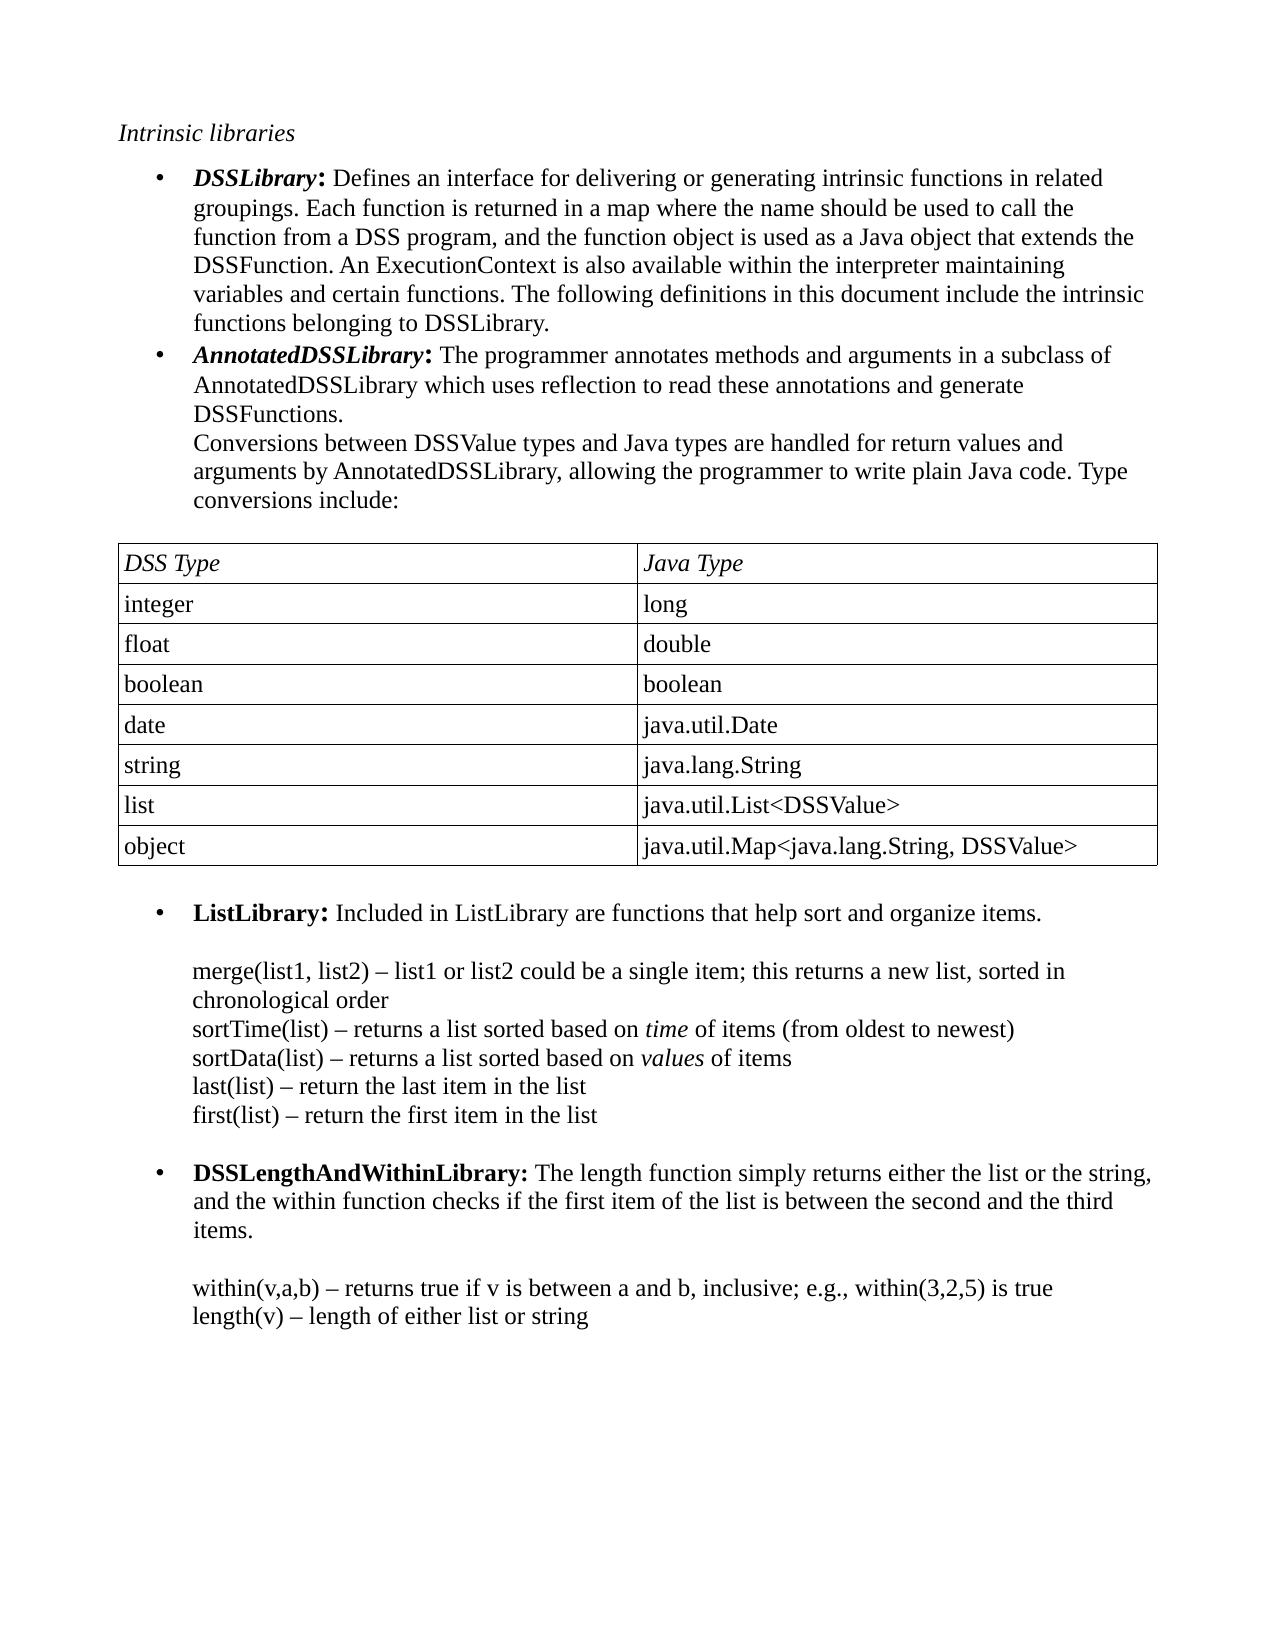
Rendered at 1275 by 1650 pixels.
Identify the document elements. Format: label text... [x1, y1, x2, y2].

list ListLibrary: Included in ListLibrary are functions that help sort and organize items. [156, 894, 1157, 928]
table_cell java.util.List<DSSValue> [638, 786, 1157, 825]
table_cell integer [119, 584, 637, 623]
text first(list) – return the first item in the list [192, 1100, 1157, 1129]
list AnnotatedDSSLibrary: The programmer annotates methods and arguments in a subclass of AnnotatedDSSLibrary which uses reflection to read these annotations and generate DSSFunctions. Conversions between DSSValue types and Java types are handled for return values and arguments by AnnotatedDSSLibrary, allowing the programmer to write plain Java code. Type conversions include: [156, 337, 1157, 514]
table_cell list [119, 786, 637, 825]
table_cell boolean [119, 665, 637, 704]
table_cell boolean [638, 665, 1157, 704]
table_cell java.util.Date [638, 705, 1157, 744]
text length(v) – length of either list or string [192, 1301, 1157, 1330]
list DSSLibrary: Defines an interface for delivering or generating intrinsic functions in related groupings. Each function is returned in a map where the name should be used to call the function from a DSS program, and the function object is used as a Java object that extends the DSSFunction. An ExecutionContext is also available within the interpreter maintaining variables and certain functions. The following definitions in this document include the intrinsic functions belonging to DSSLibrary. [156, 159, 1157, 337]
text Intrinsic libraries [118, 118, 1157, 147]
list DSSLengthAndWithinLibrary: The length function simply returns either the list or the string, and the within function checks if the first item of the list is between the second and the third items. [156, 1158, 1157, 1244]
table_cell string [119, 745, 637, 784]
text merge(list1, list2) – list1 or list2 could be a single item; this returns a new list, sorted in chronological order [192, 956, 1157, 1014]
table_cell long [638, 584, 1157, 623]
table_cell date [119, 705, 637, 744]
text last(list) – return the last item in the list [192, 1071, 1157, 1100]
table_header Java Type [638, 544, 1157, 583]
table_cell double [638, 624, 1157, 664]
table_cell object [119, 826, 637, 865]
table_cell float [119, 624, 637, 664]
table_cell java.lang.String [638, 745, 1157, 784]
table_cell java.util.Map<java.lang.String, DSSValue> [638, 826, 1157, 865]
text sortTime(list) – returns a list sorted based on time of items (from oldest to newest) [192, 1014, 1157, 1043]
text within(v,a,b) – returns true if v is between a and b, inclusive; e.g., within(3,2,5) is true [192, 1273, 1157, 1301]
table_header DSS Type [119, 544, 637, 583]
text sortData(list) – returns a list sorted based on values of items [192, 1043, 1157, 1071]
